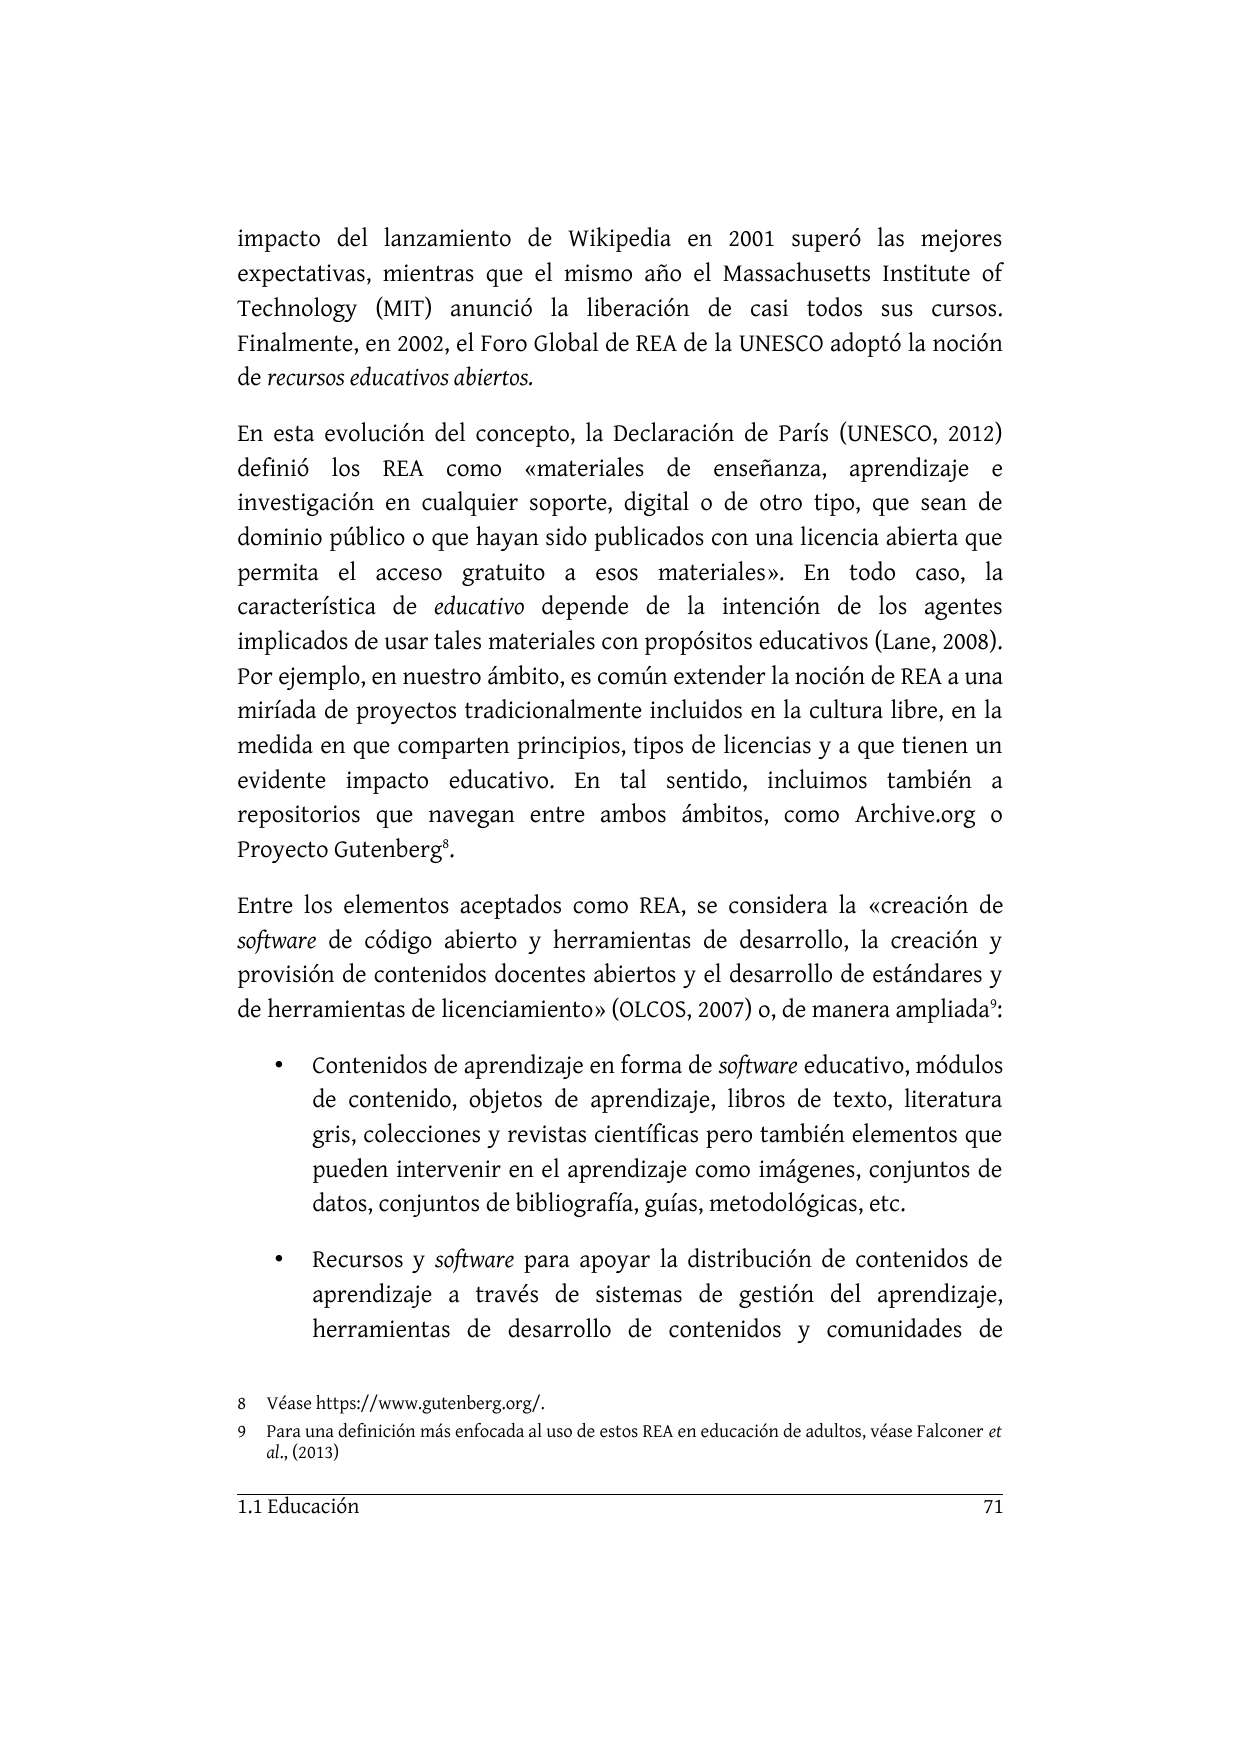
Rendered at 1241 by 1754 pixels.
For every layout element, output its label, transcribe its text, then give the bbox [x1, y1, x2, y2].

text Entre los elementos aceptados como REA, se considera la «creación de software de código abierto y herramientas de desarrollo, la creación y provisión de contenidos docentes abiertos y el desarrollo de estándares y de herramientas de licenciamiento» (OLCOS, 2007) o, de manera ampliada: [237, 891, 1003, 1024]
text Para una definición más enfocada al uso de estos REA en educación de adultos, véase Falconer et al., (2013) [237, 1421, 1003, 1464]
list Recursos y software para apoyar la distribución de contenidos de aprendizaje a través de sistemas de gestión del aprendizaje, herramientas de desarrollo de contenidos y comunidades de [274, 1246, 1003, 1344]
text En esta evolución del concepto, la Declaración de París (UNESCO, 2012) definió los REA como «materiales de enseñanza, aprendizaje e investigación en cualquier soporte, digital o de otro tipo, que sean de dominio público o que hayan sido publicados con una licencia abierta que permita el acceso gratuito a esos materiales». En todo caso, la característica de educativo depende de la intención de los agentes implicados de usar tales materiales con propósitos educativos (Lane, 2008). Por ejemplo, en nuestro ámbito, es común extender la noción de REA a una miríada de proyectos tradicionalmente incluidos en la cultura libre, en la medida en que comparten principios, tipos de licencias y a que tienen un evidente impacto educativo. En tal sentido, incluimos también a repositorios que navegan entre ambos ámbitos, como Archive.org o Proyecto Gutenberg. [237, 419, 1003, 865]
text Véase https://www.gutenberg.org/. [237, 1393, 1003, 1414]
list Contenidos de aprendizaje en forma de software educativo, módulos de contenido, objetos de aprendizaje, libros de texto, literatura gris, colecciones y revistas científicas pero también elementos que pueden intervenir en el aprendizaje como imágenes, conjuntos de datos, conjuntos de bibliografía, guías, metodológicas, etc. [274, 1051, 1003, 1219]
text impacto del lanzamiento de Wikipedia en 2001 superó las mejores expectativas, mientras que el mismo año el Massachusetts Institute of Technology (MIT) anunció la liberación de casi todos sus cursos. Finalmente, en 2002, el Foro Global de REA de la UNESCO adoptó la noción de recursos educativos abiertos. [237, 225, 1003, 393]
